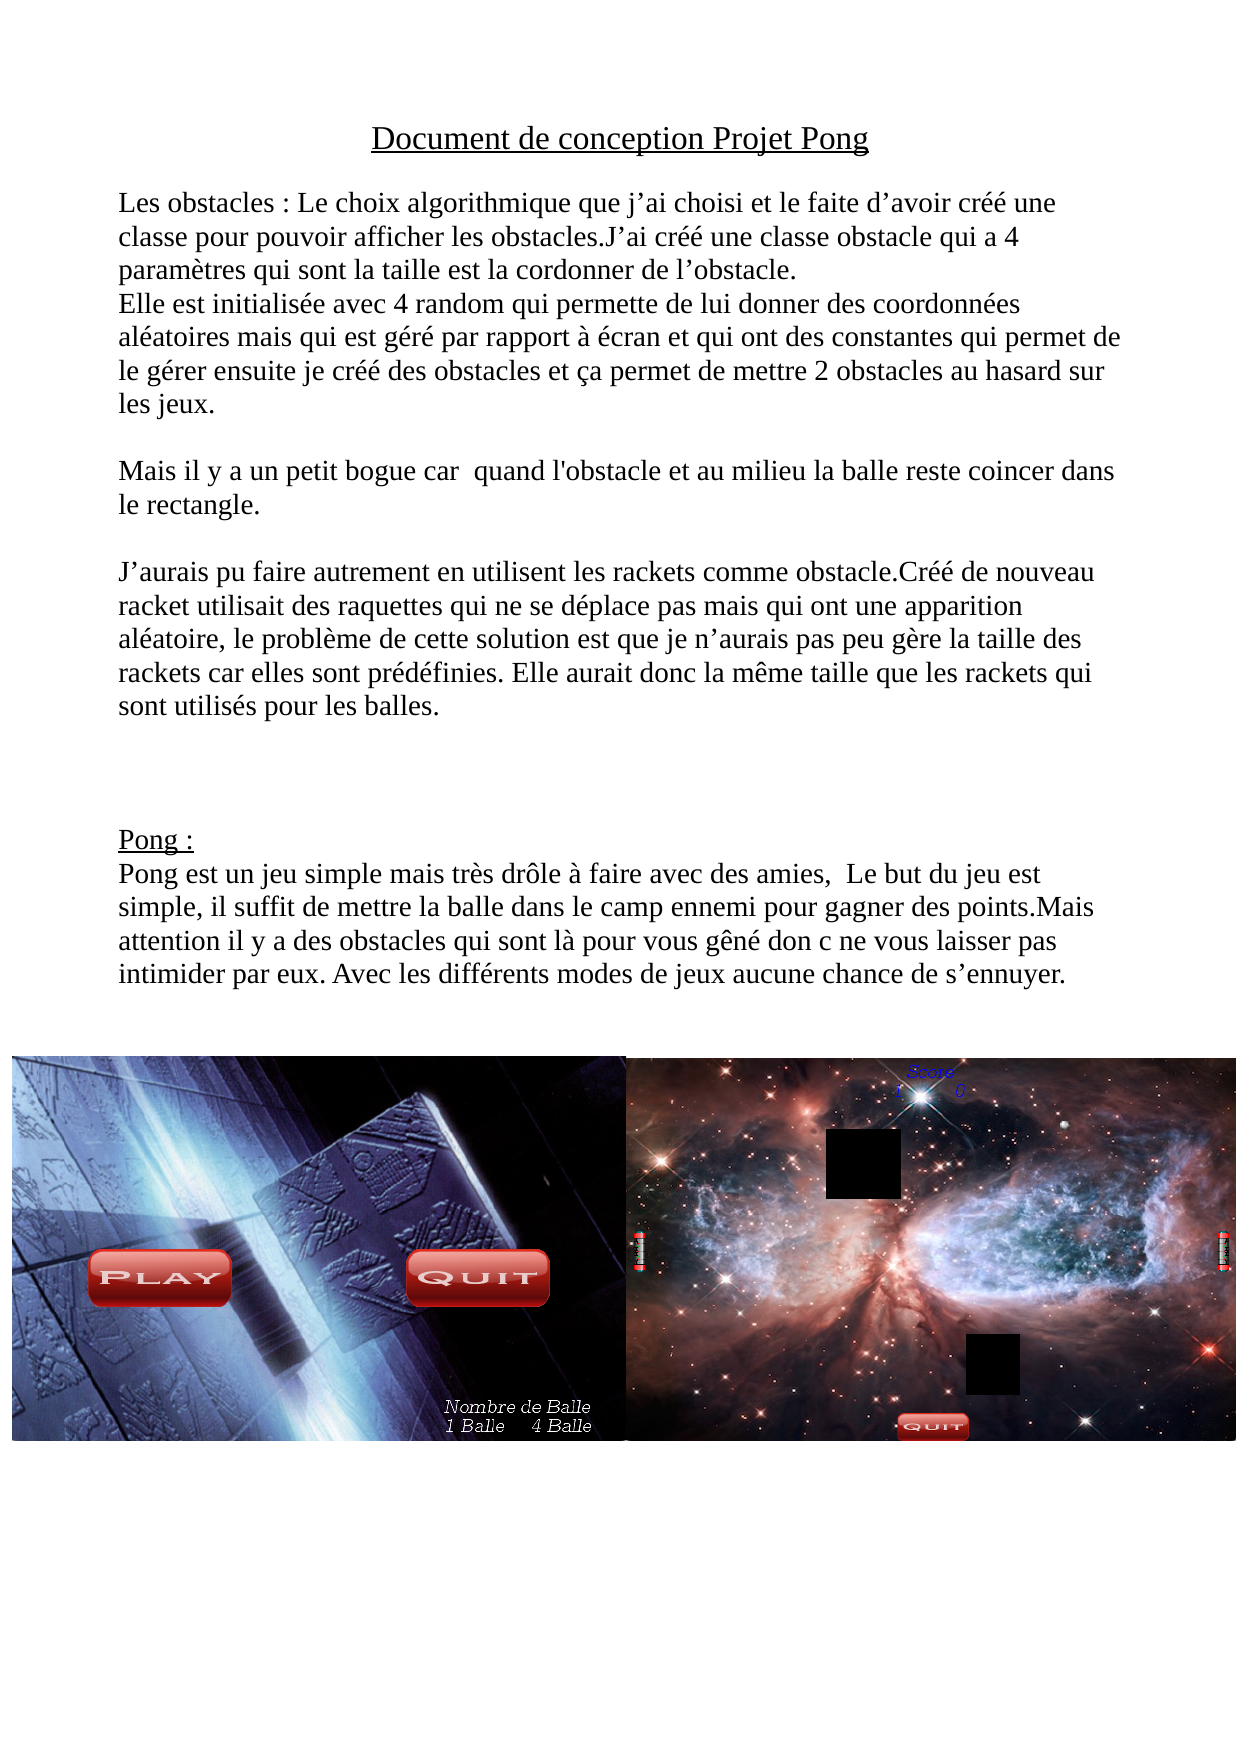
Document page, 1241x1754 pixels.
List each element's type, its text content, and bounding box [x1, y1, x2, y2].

text Document de conception Projet Pong [118, 118, 1122, 156]
text Les obstacles : Le choix algorithmique que j’ai choisi et le faite d’avoir créé une classe pour pouvoir afficher les obstacles.J’ai créé une classe obstacle qui a 4 paramètres qui sont la taille est la cordonner de l’obstacle. [118, 185, 1122, 286]
text Mais il y a un petit bogue car quand l'obstacle et au milieu la balle reste coincer dans le rectangle. [118, 453, 1122, 521]
text J’aurais pu faire autrement en utilisent les rackets comme obstacle.Créé de nouveau racket utilisait des raquettes qui ne se déplace pas mais qui ont une apparition aléatoire, le problème de cette solution est que je n’aurais pas peu gère la taille des rackets car elles sont prédéfinies. Elle aurait donc la même taille que les rackets qui sont utilisés pour les balles. [118, 554, 1122, 722]
text Elle est initialisée avec 4 random qui permette de lui donner des coordonnées aléatoires mais qui est géré par rapport à écran et qui ont des constantes qui permet de le gérer ensuite je créé des obstacles et ça permet de mettre 2 obstacles au hasard sur les jeux. [118, 286, 1122, 420]
text Pong est un jeu simple mais très drôle à faire avec des amies, Le but du jeu est simple, il suffit de mettre la balle dans le camp ennemi pour gagner des points.Mais attention il y a des obstacles qui sont là pour vous gêné don c ne vous laisser pas intimider par eux. Avec les différents modes de jeux aucune chance de s’ennuyer. [118, 856, 1122, 990]
text Pong : [118, 822, 1122, 856]
picture [12, 1056, 1236, 1441]
